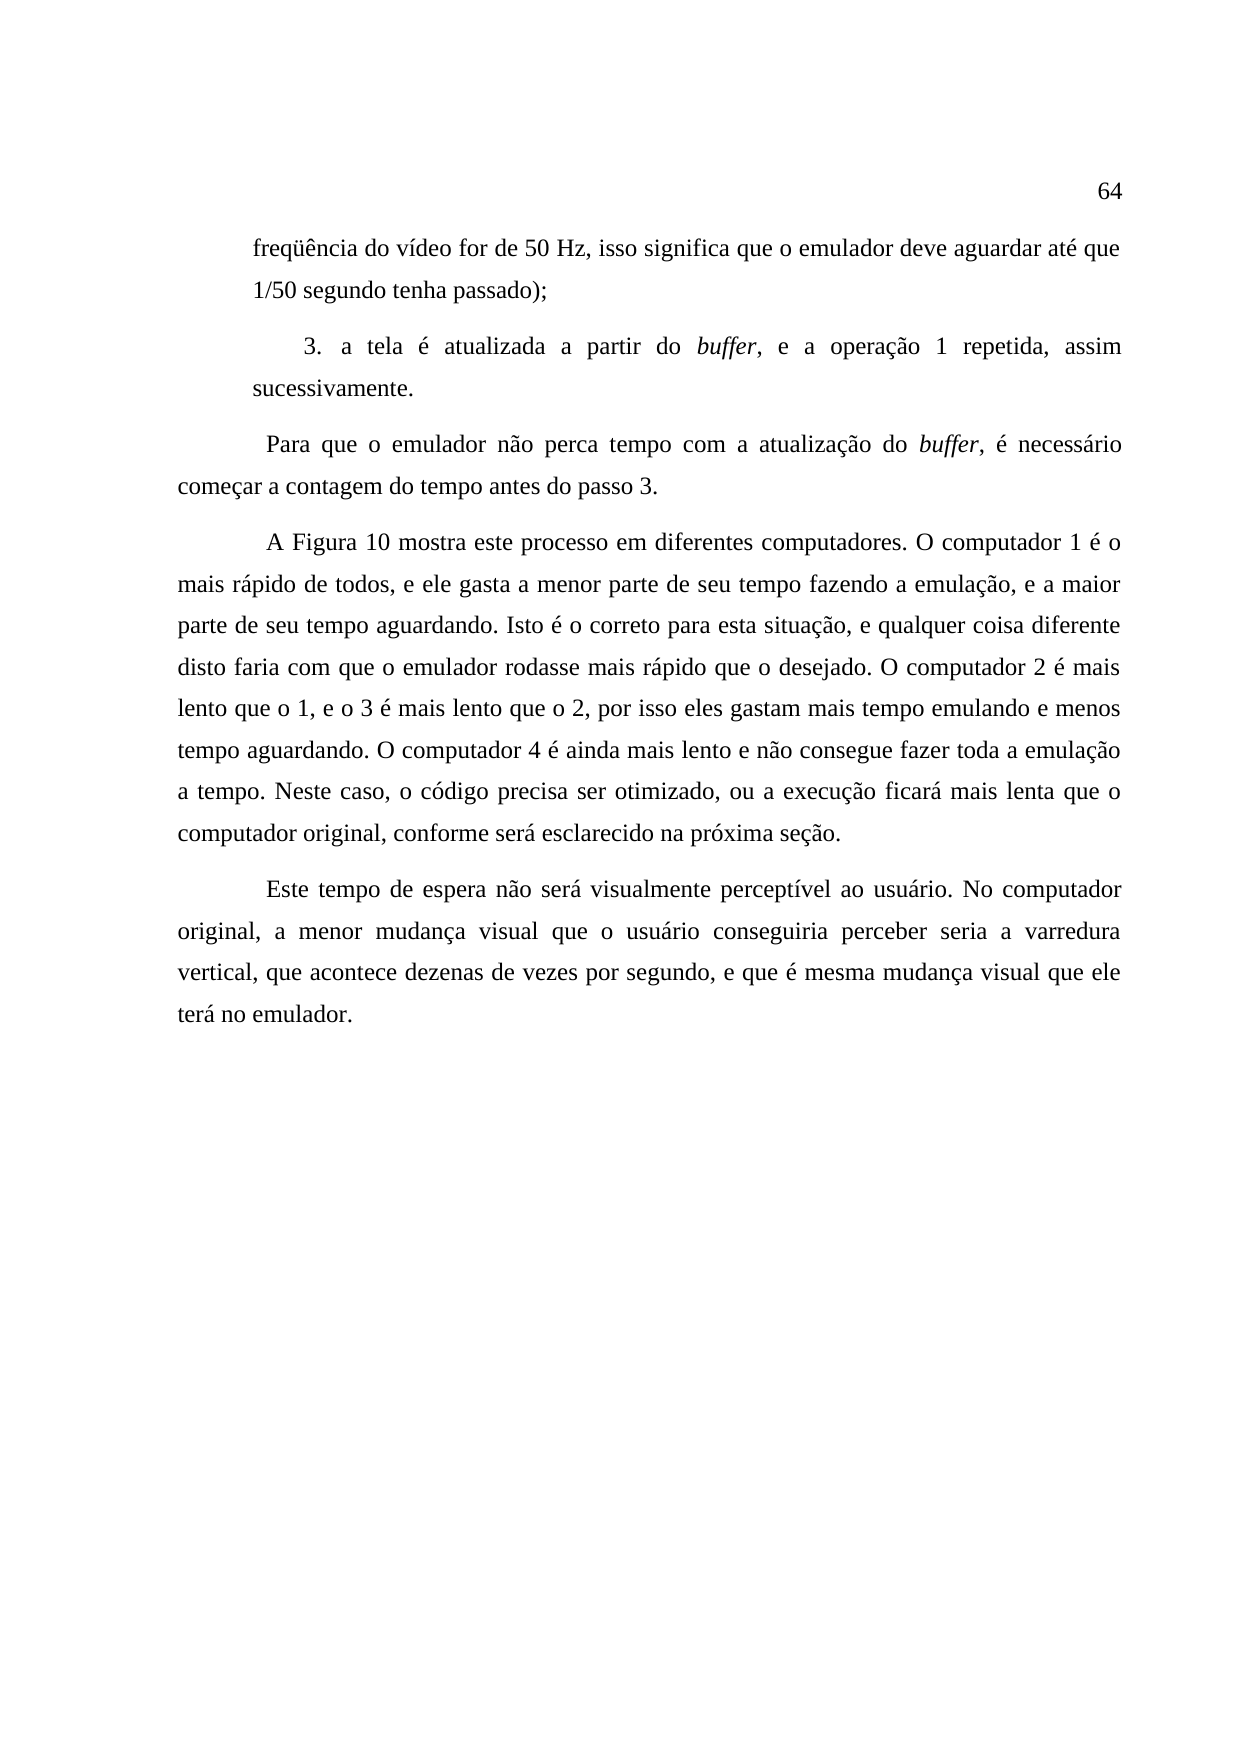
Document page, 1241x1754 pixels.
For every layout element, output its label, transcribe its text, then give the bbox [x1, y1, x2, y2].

text A Figura 10 mostra este processo em diferentes computadores. O computador 1 é o mais rápido de todos, e ele gasta a menor parte de seu tempo fazendo a emulação, e a maior parte de seu tempo aguardando. Isto é o correto para esta situação, e qualquer coisa diferente disto faria com que o emulador rodasse mais rápido que o desejado. O computador 2 é mais lento que o 1, e o 3 é mais lento que o 2, por isso eles gastam mais tempo emulando e menos tempo aguardando. O computador 4 é ainda mais lento e não consegue fazer toda a emulação a tempo. Neste caso, o código precisa ser otimizado, ou a execução ficará mais lenta que o computador original, conforme será esclarecido na próxima seção. [177, 528, 1122, 847]
text Este tempo de espera não será visualmente perceptível ao usuário. No computador original, a menor mudança visual que o usuário conseguiria perceber seria a varredura vertical, que acontece dezenas de vezes por segundo, e que é mesma mudança visual que ele terá no emulador. [177, 875, 1122, 1028]
list freqüência do vídeo for de 50 Hz, isso significa que o emulador deve aguardar até que 1/50 segundo tenha passado); [215, 234, 1122, 304]
list a tela é atualizada a partir do buffer, e a operação 1 repetida, assim sucessivamente. [215, 332, 1122, 402]
text Para que o emulador não perca tempo com a atualização do buffer, é necessário começar a contagem do tempo antes do passo 3. [177, 430, 1122, 499]
